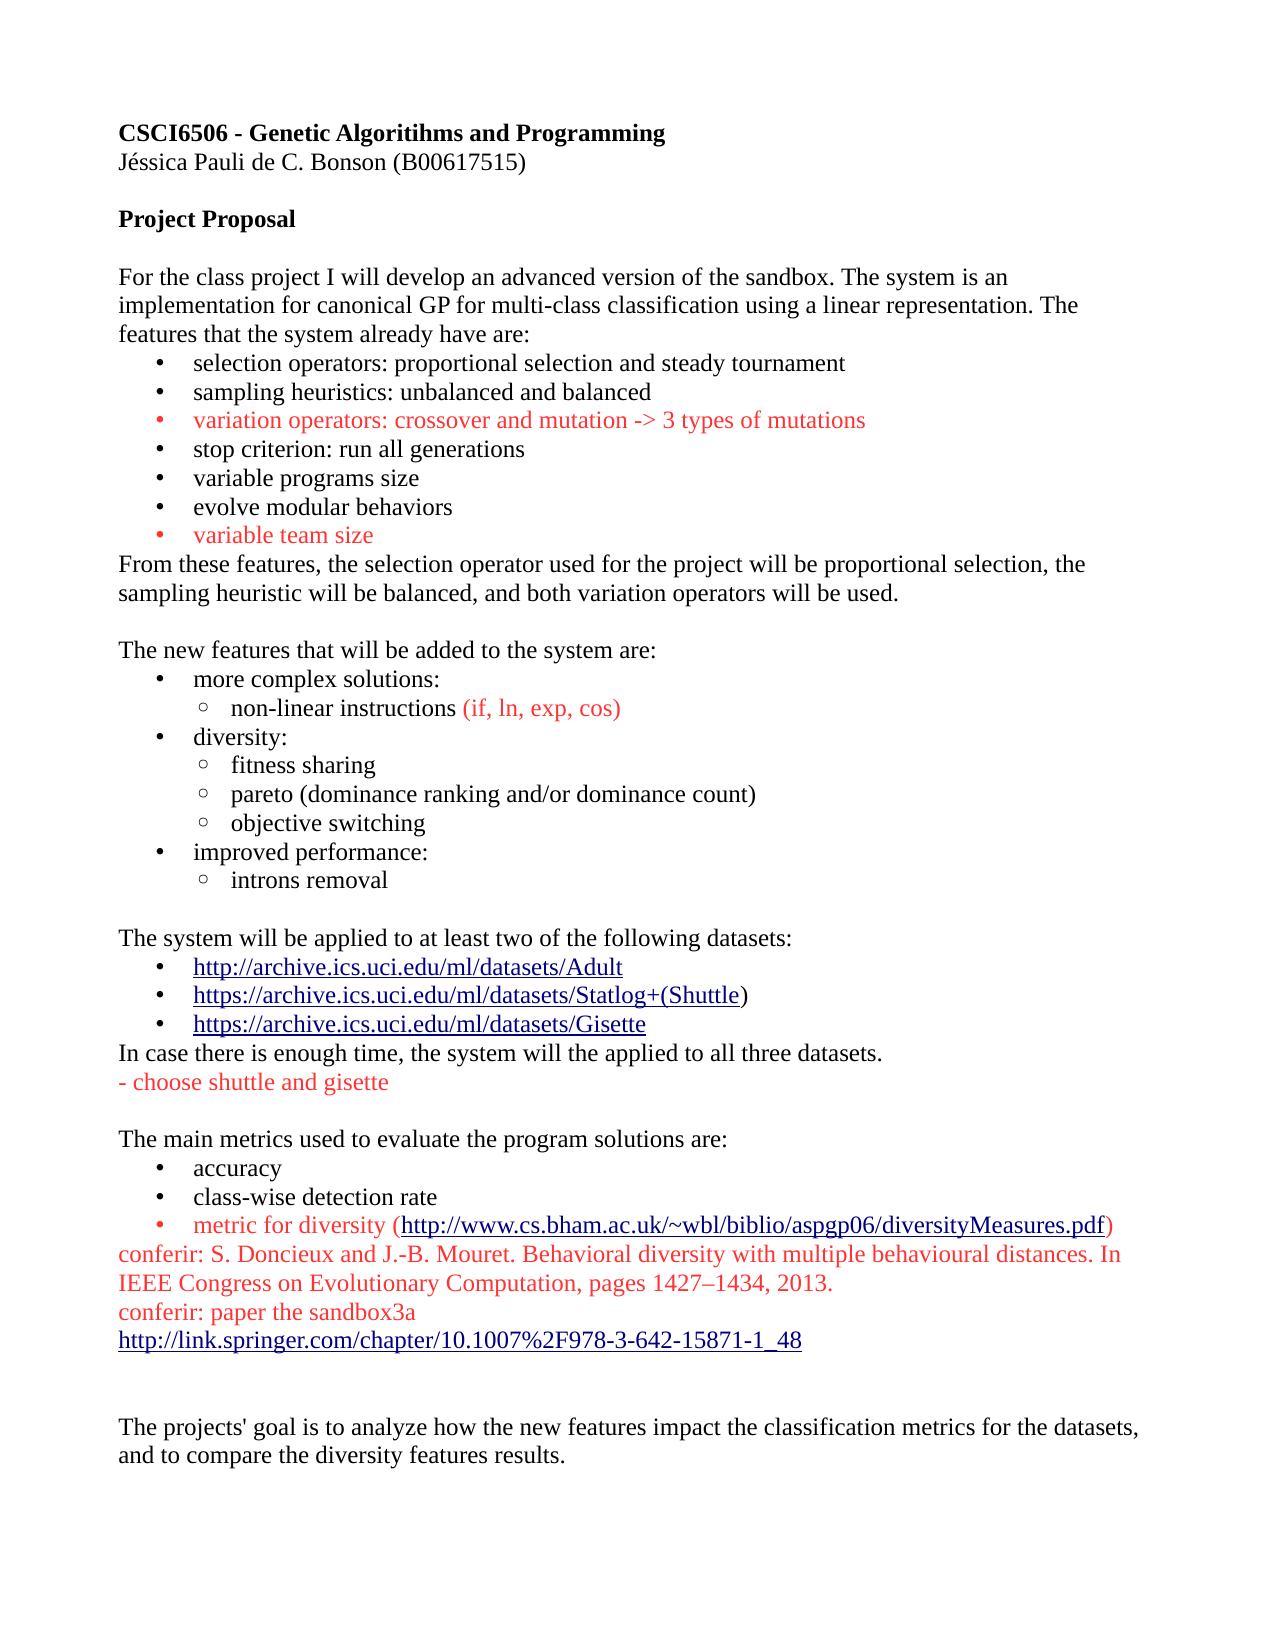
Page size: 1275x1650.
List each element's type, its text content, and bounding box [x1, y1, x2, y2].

list selection operators: proportional selection and steady tournament [156, 348, 1157, 377]
list objective switching [193, 808, 1157, 837]
list stop criterion: run all generations [156, 434, 1157, 463]
list variable programs size [156, 463, 1157, 492]
list accuracy [156, 1153, 1157, 1182]
list more complex solutions: [156, 664, 1157, 693]
text conferir: paper the sandbox3a [118, 1297, 1157, 1326]
list http://archive.ics.uci.edu/ml/datasets/Adult [156, 952, 1157, 981]
list diversity: [156, 722, 1157, 751]
text http://link.springer.com/chapter/10.1007%2F978-3-642-15871-1_48 [118, 1326, 1157, 1354]
text conferir: S. Doncieux and J.-B. Mouret. Behavioral diversity with multiple behavioural distances. In [118, 1239, 1157, 1268]
list https://archive.ics.uci.edu/ml/datasets/Gisette [156, 1009, 1157, 1038]
list improved performance: [156, 837, 1157, 866]
text Jéssica Pauli de C. Bonson (B00617515) [118, 147, 1157, 176]
list pareto (dominance ranking and/or dominance count) [193, 779, 1157, 808]
list variation operators: crossover and mutation -> 3 types of mutations [156, 406, 1157, 434]
text Project Proposal [118, 204, 1157, 233]
text IEEE Congress on Evolutionary Computation, pages 1427–1434, 2013. [118, 1268, 1157, 1297]
text The projects' goal is to analyze how the new features impact the classification metrics for the datasets, and to compare the diversity features results. [118, 1412, 1157, 1469]
text The main metrics used to evaluate the program solutions are: [118, 1124, 1157, 1153]
text - choose shuttle and gisette [118, 1067, 1157, 1096]
text The system will be applied to at least two of the following datasets: [118, 923, 1157, 952]
text For the class project I will develop an advanced version of the sandbox. The system is an implementation for canonical GP for multi-class classification using a linear representation. The features that the system already have are: [118, 262, 1157, 348]
text From these features, the selection operator used for the project will be proportional selection, the sampling heuristic will be balanced, and both variation operators will be used. [118, 549, 1157, 607]
list non-linear instructions (if, ln, exp, cos) [193, 693, 1157, 722]
list introns removal [193, 866, 1157, 894]
list fitness sharing [193, 751, 1157, 779]
text CSCI6506 - Genetic Algoritihms and Programming [118, 118, 1157, 147]
list metric for diversity (http://www.cs.bham.ac.uk/~wbl/biblio/aspgp06/diversityMeasures.pdf) [156, 1211, 1157, 1239]
list evolve modular behaviors [156, 492, 1157, 521]
list class-wise detection rate [156, 1182, 1157, 1211]
text In case there is enough time, the system will the applied to all three datasets. [118, 1038, 1157, 1067]
list sampling heuristics: unbalanced and balanced [156, 377, 1157, 406]
list variable team size [156, 521, 1157, 549]
list https://archive.ics.uci.edu/ml/datasets/Statlog+(Shuttle) [156, 981, 1157, 1009]
text The new features that will be added to the system are: [118, 636, 1157, 664]
